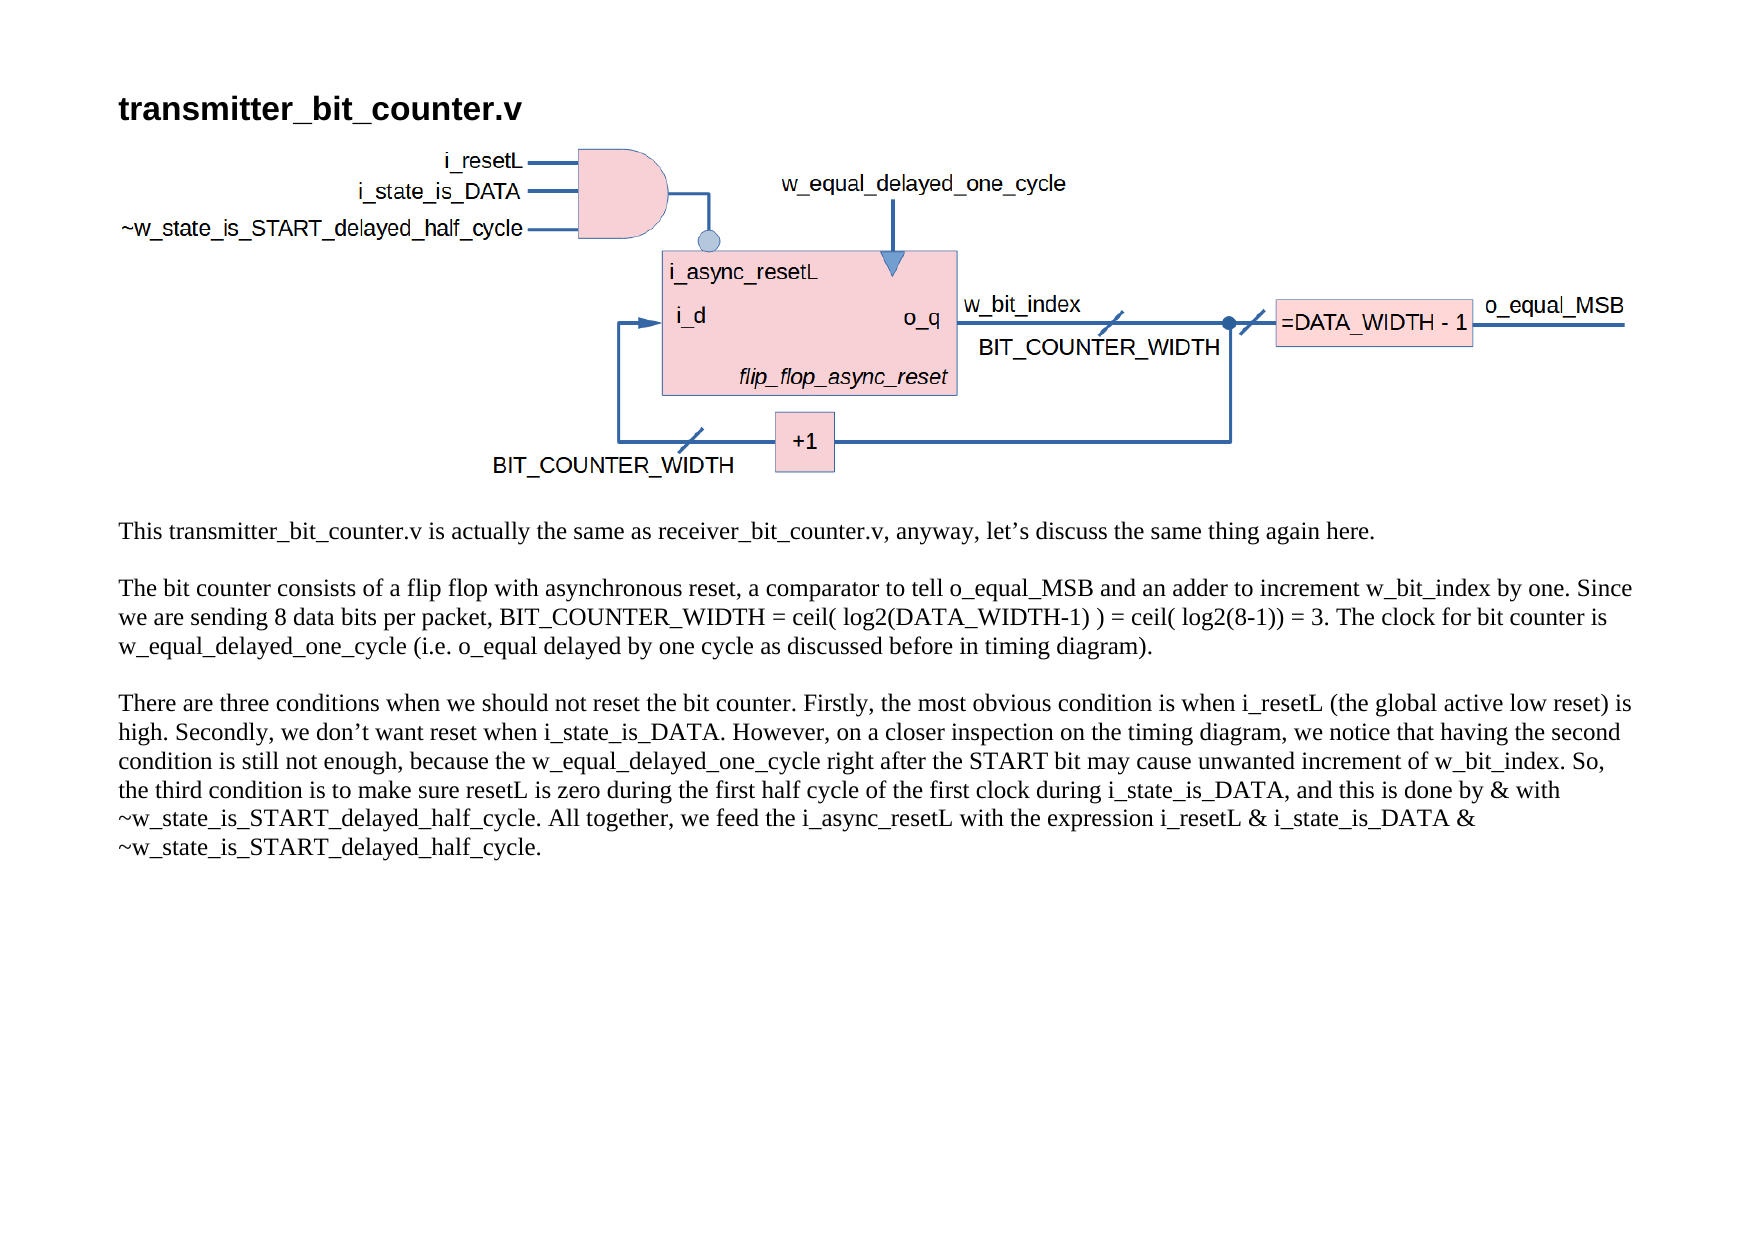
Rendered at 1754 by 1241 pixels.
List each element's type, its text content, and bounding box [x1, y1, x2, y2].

text The bit counter consists of a flip flop with asynchronous reset, a comparator to tell o_equal_MSB and an adder to increment w_bit_index by one. Since we are sending 8 data bits per packet, BIT_COUNTER_WIDTH = ceil( log2(DATA_WIDTH-1) ) = ceil( log2(8-1)) = 3. The clock for bit counter is w_equal_delayed_one_cycle (i.e. o_equal delayed by one cycle as discussed before in timing diagram). [118, 573, 1636, 660]
picture [118, 139, 1636, 488]
subtitle transmitter_bit_counter.v [118, 88, 1636, 127]
text This transmitter_bit_counter.v is actually the same as receiver_bit_counter.v, anyway, let’s discuss the same thing again here. [118, 516, 1636, 545]
text There are three conditions when we should not reset the bit counter. Firstly, the most obvious condition is when i_resetL (the global active low reset) is high. Secondly, we don’t want reset when i_state_is_DATA. However, on a closer inspection on the timing diagram, we notice that having the second condition is still not enough, because the w_equal_delayed_one_cycle right after the START bit may cause unwanted increment of w_bit_index. So, the third condition is to make sure resetL is zero during the first half cycle of the first clock during i_state_is_DATA, and this is done by & with ~w_state_is_START_delayed_half_cycle. All together, we feed the i_async_resetL with the expression i_resetL & i_state_is_DATA & ~w_state_is_START_delayed_half_cycle. [118, 688, 1636, 861]
